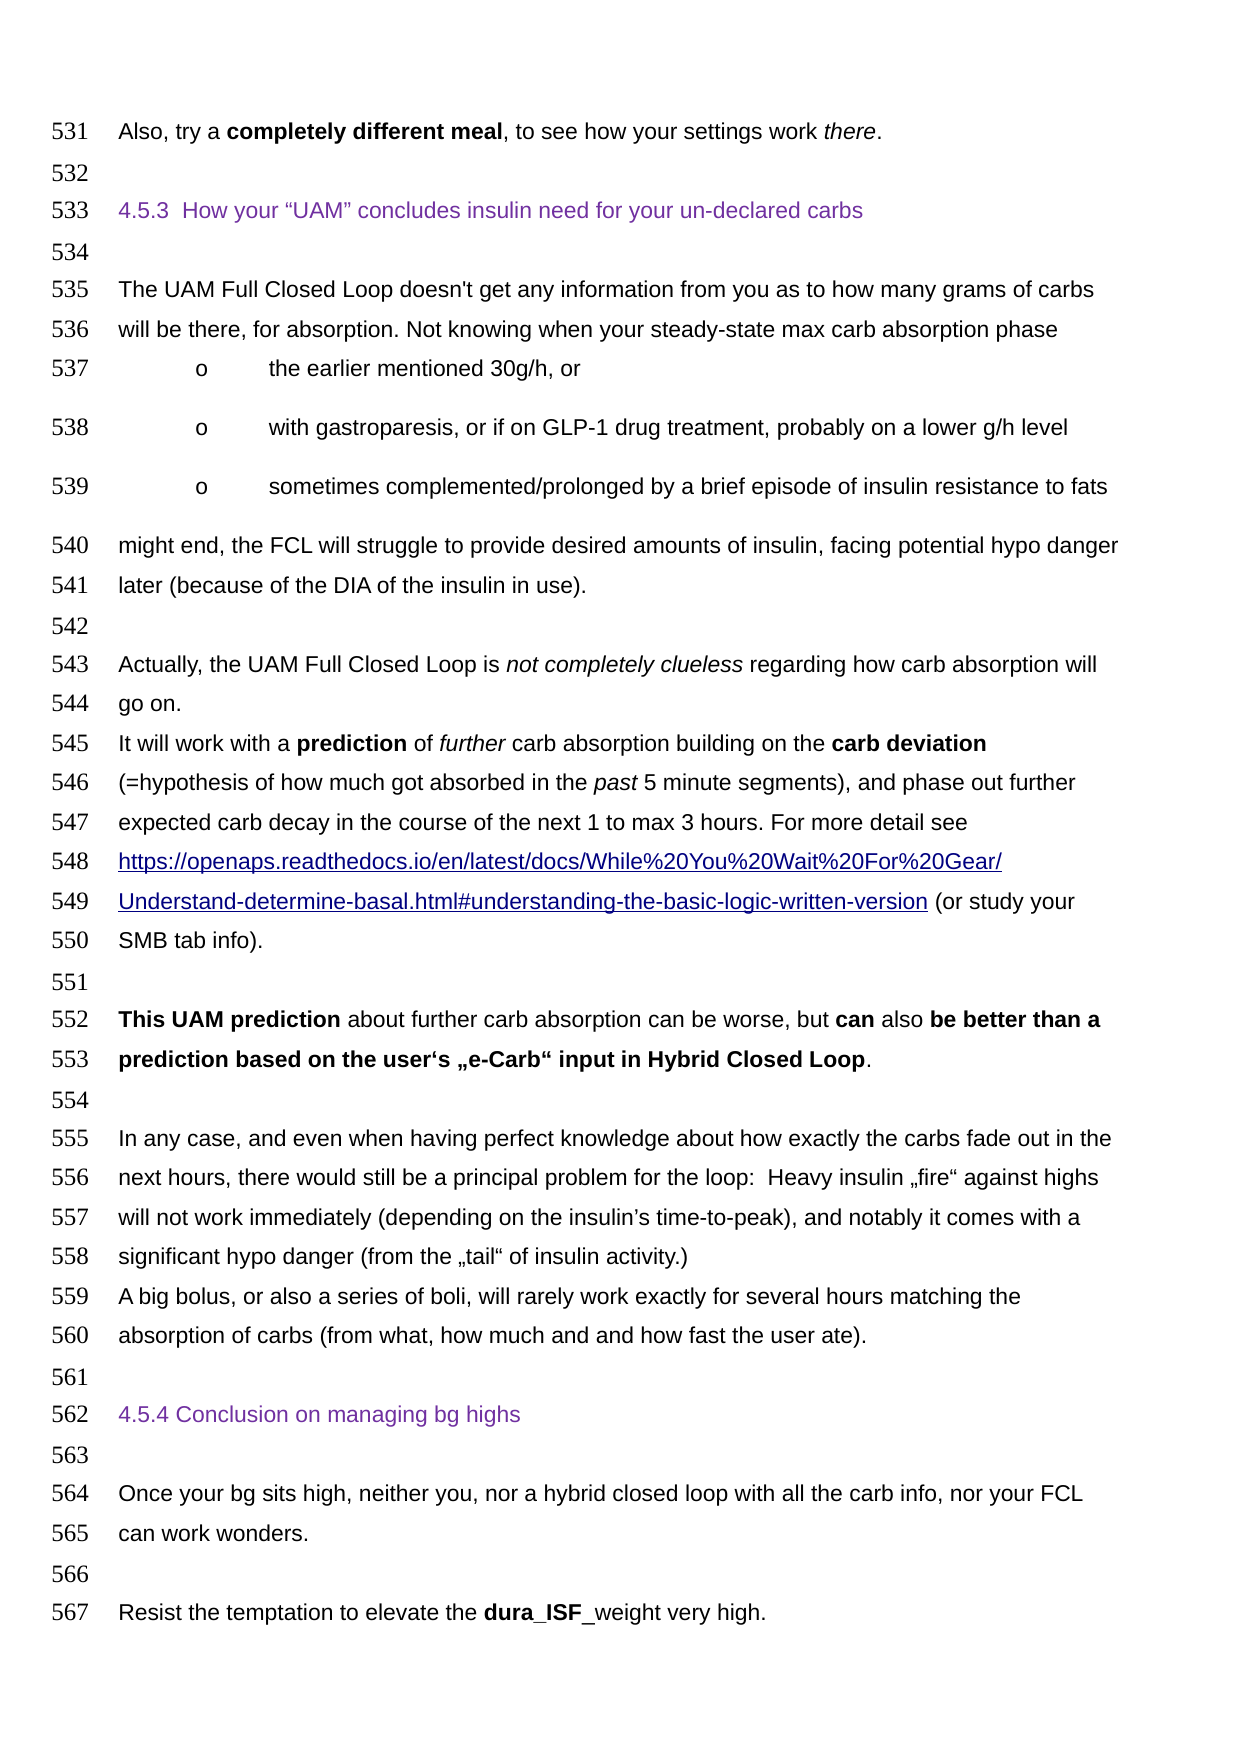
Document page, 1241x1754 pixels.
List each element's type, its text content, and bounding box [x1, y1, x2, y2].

list sometimes complemented/prolonged by a brief episode of insulin resistance to fats [194, 473, 1122, 502]
text Resist the temptation to elevate the dura_ISF_weight very high. [118, 1598, 1122, 1625]
text 4.5.4 Conclusion on managing bg highs [118, 1401, 1122, 1427]
text This UAM prediction about further carb absorption can be worse, but can also be better than a prediction based on the user‘s „e-Carb“ input in Hybrid Closed Loop. [118, 1006, 1122, 1072]
text It will work with a prediction of further carb absorption building on the carb deviation (=hypothesis of how much got absorbed in the past 5 minute segments), and phase out further expected carb decay in the course of the next 1 to max 3 hours. For more detail see https://openaps.readthedocs.io/en/latest/docs/While%20You%20Wait%20For%20Gear/Understand-determine-basal.html#understanding-the-basic-logic-written-version (or study your SMB tab info). [118, 730, 1122, 954]
text A big bolus, or also a series of boli, will rarely work exactly for several hours matching the absorption of carbs (from what, how much and and how fast the user ate). [118, 1283, 1122, 1348]
text 4.5.3 How your “UAM” concludes insulin need for your un-declared carbs [118, 197, 1122, 223]
list with gastroparesis, or if on GLP-1 drug treatment, probably on a lower g/h level [194, 414, 1122, 442]
text The UAM Full Closed Loop doesn't get any information from you as to how many grams of carbs will be there, for absorption. Not knowing when your steady-state max carb absorption phase [118, 276, 1122, 342]
text might end, the FCL will struggle to provide desired amounts of insulin, facing potential hypo danger later (because of the DIA of the insulin in use). [118, 532, 1122, 598]
list the earlier mentioned 30g/h, or [194, 355, 1122, 383]
text Also, try a completely different meal, to see how your settings work there. [118, 118, 1122, 144]
text Actually, the UAM Full Closed Loop is not completely clueless regarding how carb absorption will go on. [118, 651, 1122, 717]
text Once your bg sits high, neither you, nor a hybrid closed loop with all the carb info, nor your FCL can work wonders. [118, 1480, 1122, 1546]
text In any case, and even when having perfect knowledge about how exactly the carbs fade out in the next hours, there would still be a principal problem for the loop: Heavy insulin „fire“ against highs will not work immediately (depending on the insulin’s time-to-peak), and notably it comes with a significant hypo danger (from the „tail“ of insulin activity.) [118, 1125, 1122, 1269]
